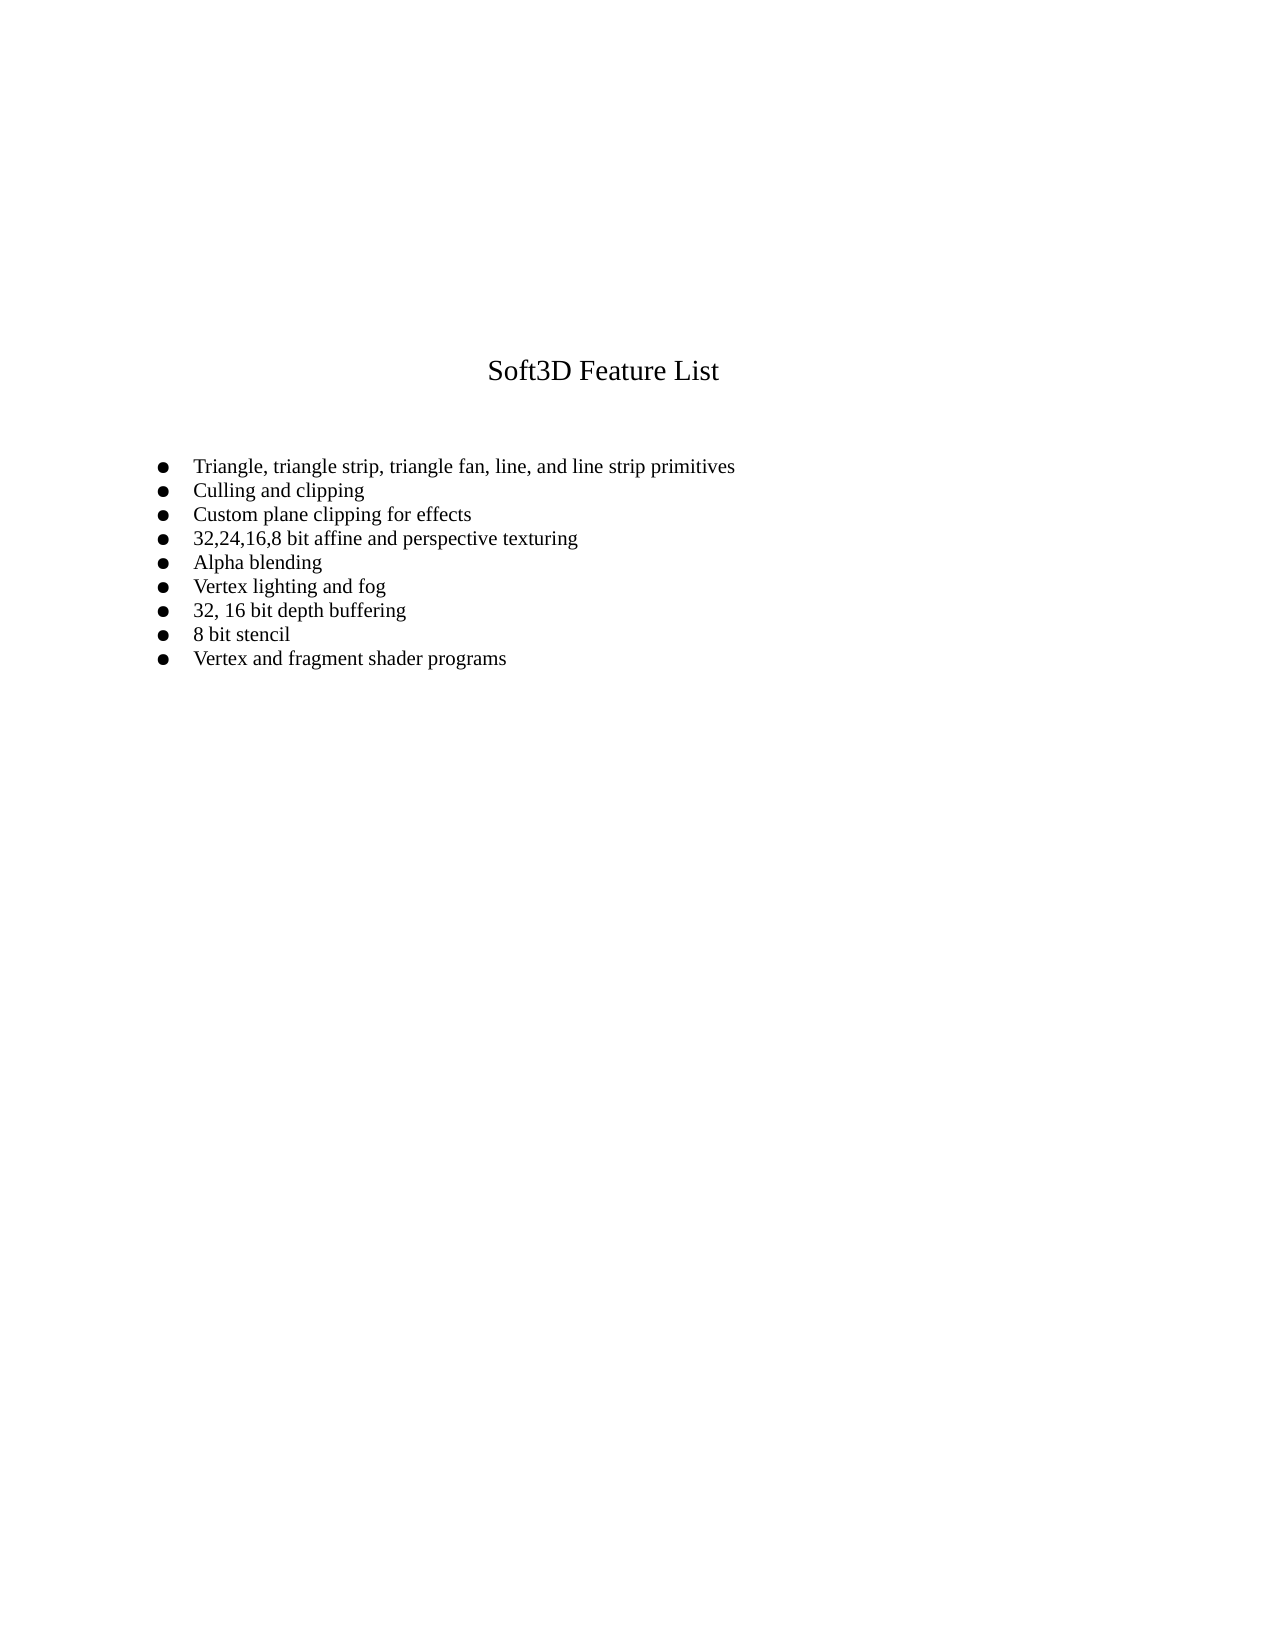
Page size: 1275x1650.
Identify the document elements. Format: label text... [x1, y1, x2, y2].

list 32, 16 bit depth buffering [156, 598, 1157, 622]
list Culling and clipping [156, 478, 1157, 502]
list 8 bit stencil [156, 622, 1157, 646]
list Alpha blending [156, 550, 1157, 574]
list 32,24,16,8 bit affine and perspective texturing [156, 526, 1157, 550]
list Custom plane clipping for effects [156, 502, 1157, 526]
list Triangle, triangle strip, triangle fan, line, and line strip primitives [156, 453, 1157, 478]
text Soft3D Feature List [118, 353, 1157, 386]
list Vertex lighting and fog [156, 574, 1157, 598]
list Vertex and fragment shader programs [156, 646, 1157, 670]
